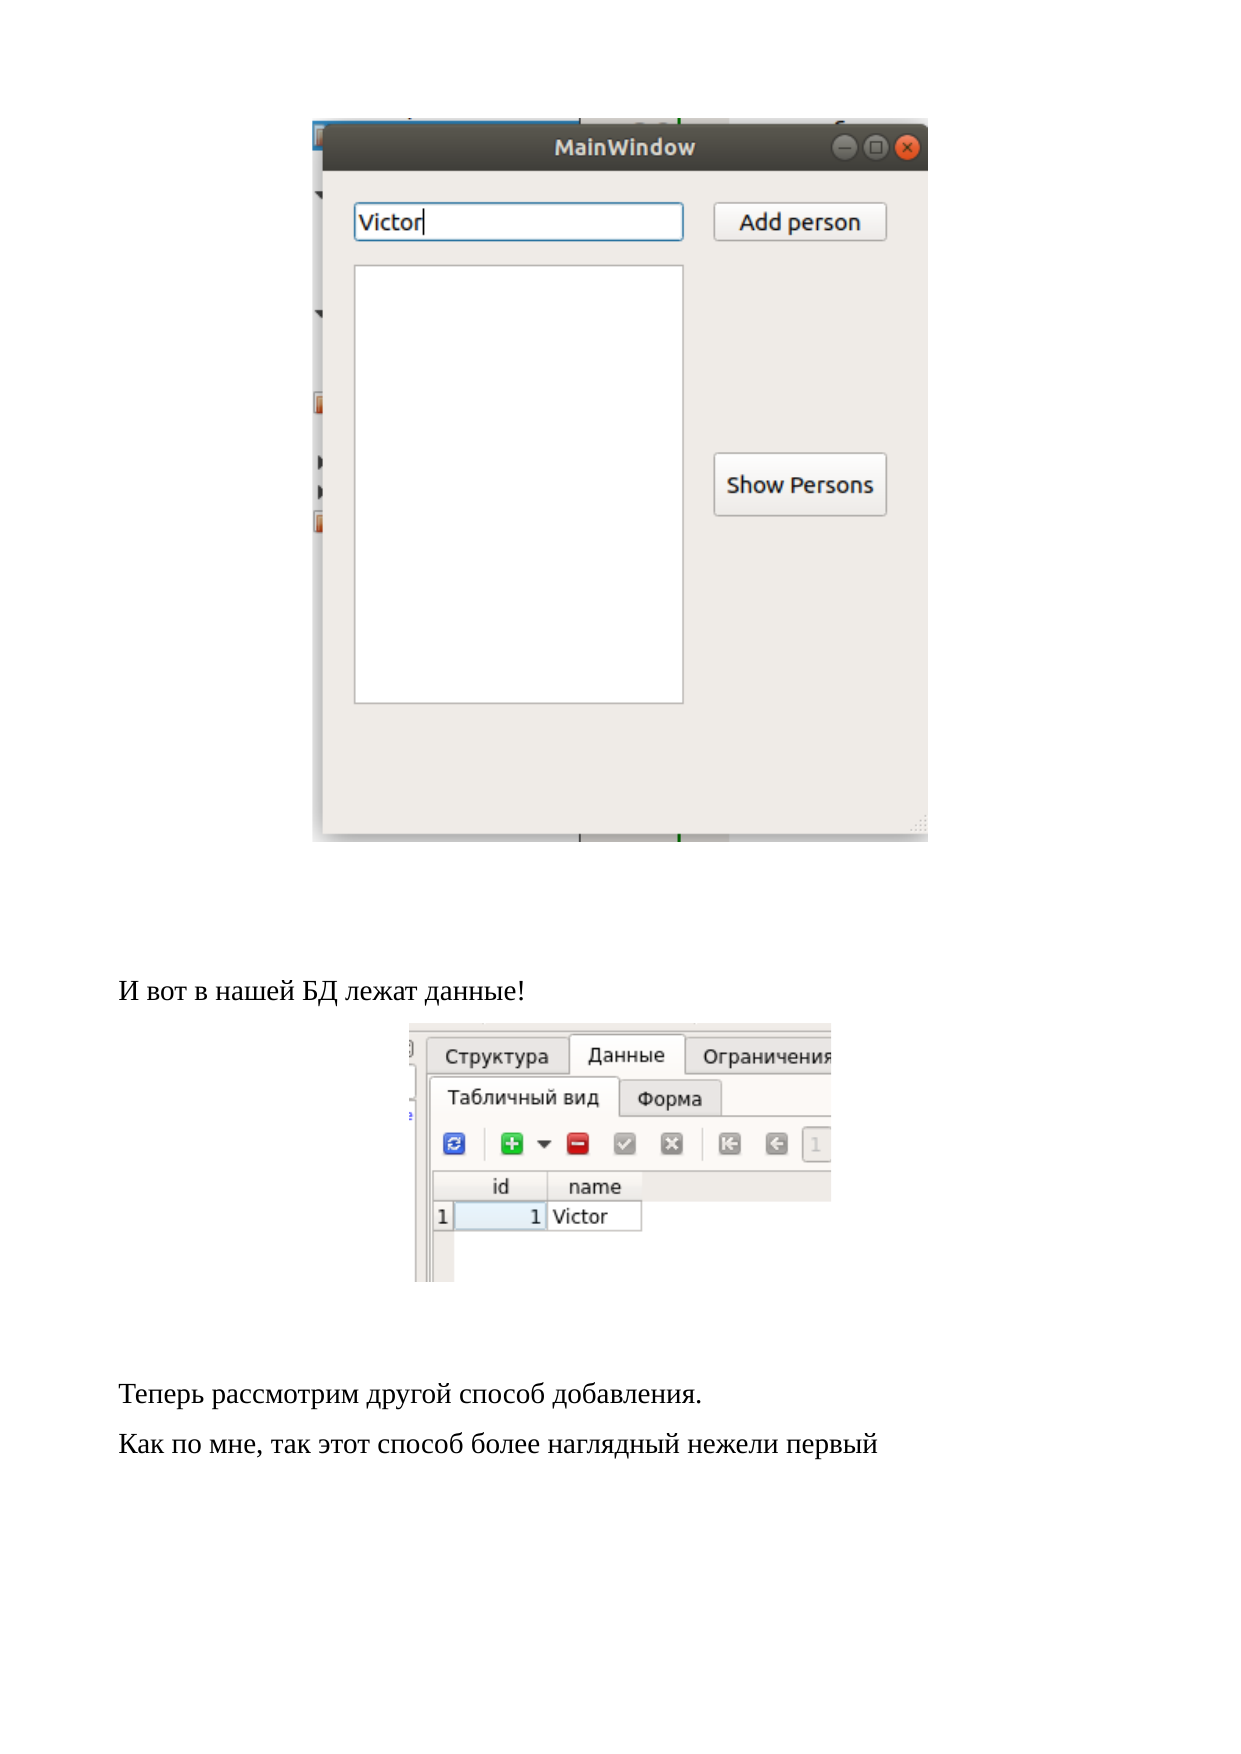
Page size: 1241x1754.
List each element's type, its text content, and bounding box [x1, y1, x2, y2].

picture [409, 1023, 832, 1282]
picture [312, 118, 928, 842]
text Как по мне, так этот способ более наглядный нежели первый [118, 1426, 1122, 1460]
text Теперь рассмотрим другой способ добавления. [118, 1376, 1122, 1409]
text И вот в нашей БД лежат данные! [118, 973, 1122, 1007]
